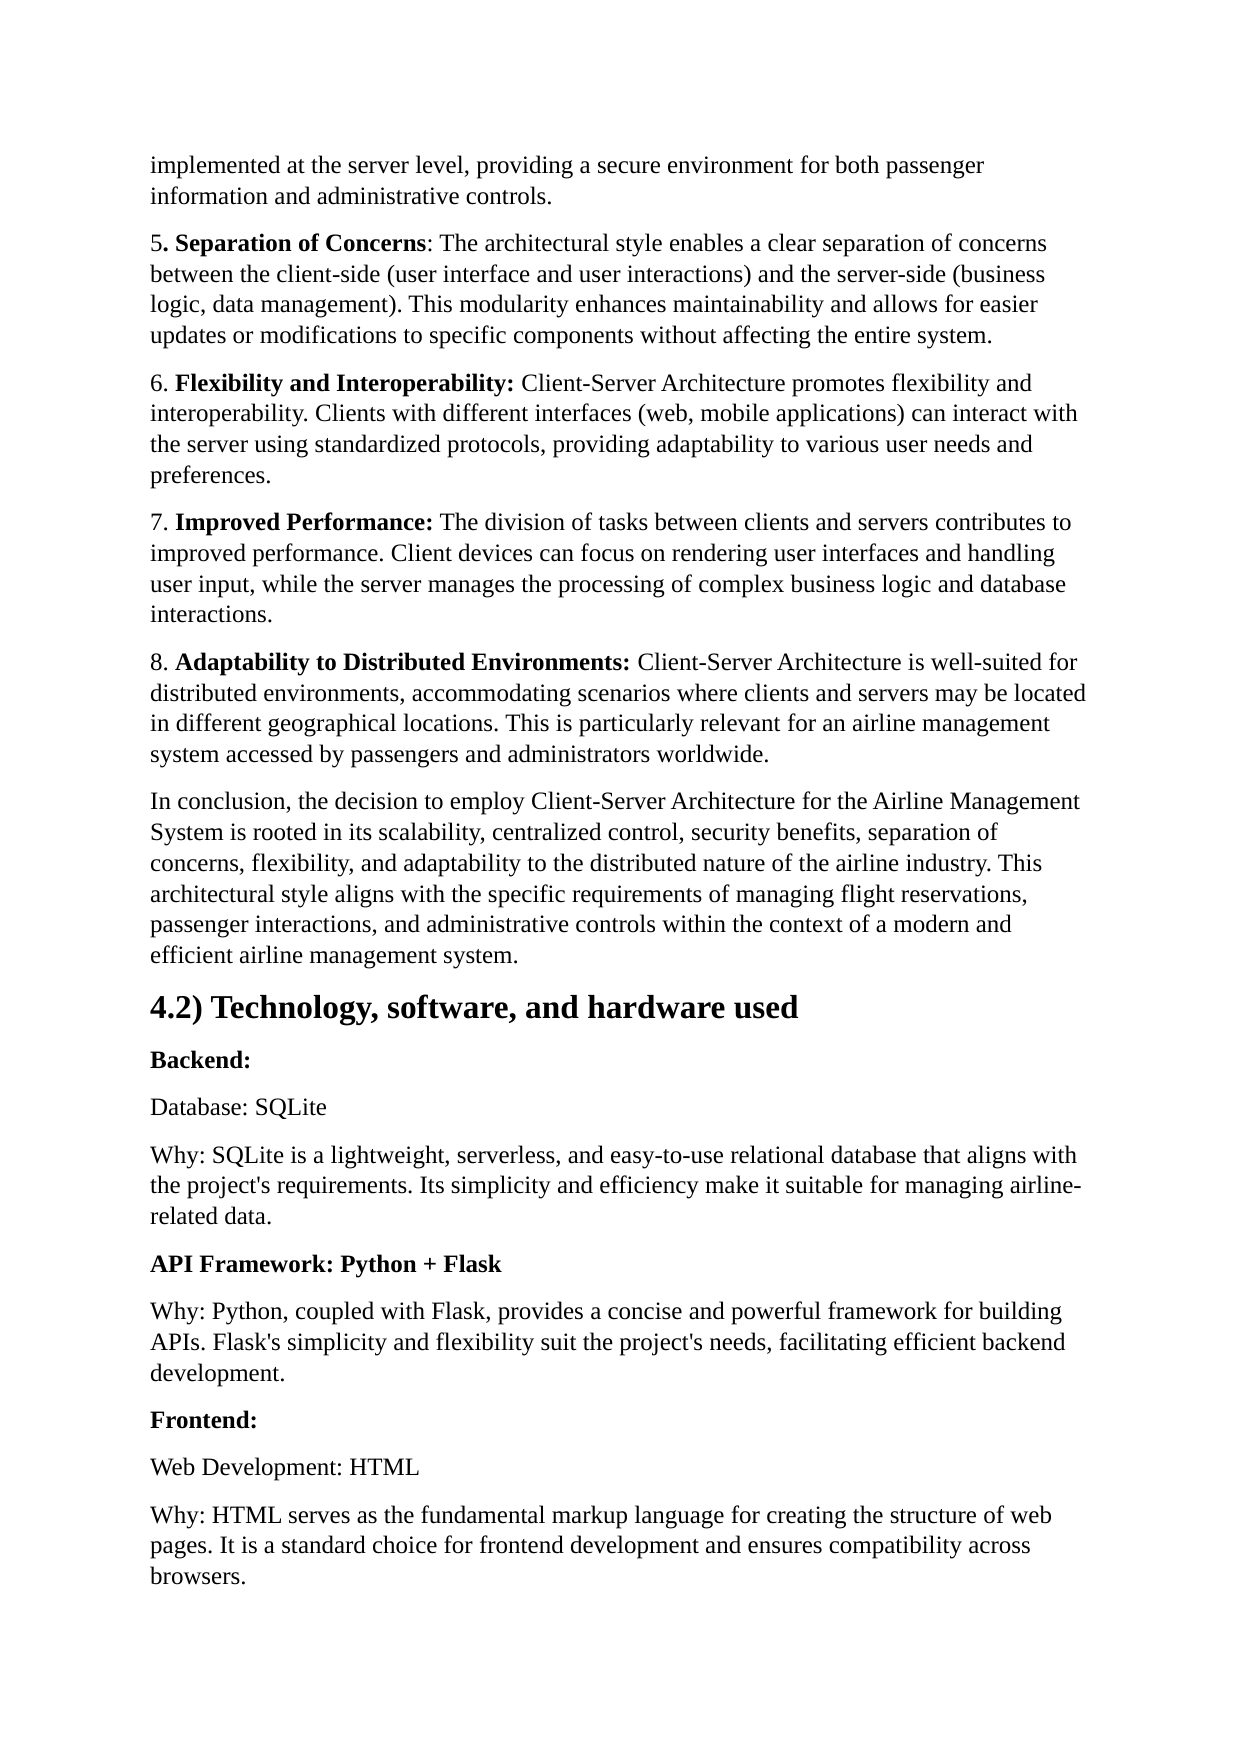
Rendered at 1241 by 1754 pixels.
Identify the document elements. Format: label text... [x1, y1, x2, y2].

text Frontend: [150, 1405, 1090, 1434]
text implemented at the server level, providing a secure environment for both passenger information and administrative controls. [150, 150, 1090, 209]
text 5. Separation of Concerns: The architectural style enables a clear separation of concerns between the client-side (user interface and user interactions) and the server-side (business logic, data management). This modularity enhances maintainability and allows for easier updates or modifications to specific components without affecting the entire system. [150, 228, 1090, 349]
text 6. Flexibility and Interoperability: Client-Server Architecture promotes flexibility and interoperability. Clients with different interfaces (web, mobile applications) can interact with the server using standardized protocols, providing adaptability to various user needs and preferences. [150, 368, 1090, 489]
text 4.2) Technology, software, and hardware used [150, 987, 1090, 1026]
text Database: SQLite [150, 1092, 1090, 1121]
text Web Development: HTML [150, 1452, 1090, 1481]
text API Framework: Python + Flask [150, 1249, 1090, 1277]
text Backend: [150, 1045, 1090, 1074]
text Why: HTML serves as the fundamental markup language for creating the structure of web pages. It is a standard choice for frontend development and ensures compatibility across browsers. [150, 1500, 1090, 1590]
text 8. Adaptability to Distributed Environments: Client-Server Architecture is well-suited for distributed environments, accommodating scenarios where clients and servers may be located in different geographical locations. This is particularly relevant for an airline management system accessed by passengers and administrators worldwide. [150, 647, 1090, 768]
text Why: SQLite is a lightweight, serverless, and easy-to-use relational database that aligns with the project's requirements. Its simplicity and efficiency make it suitable for managing airline-related data. [150, 1140, 1090, 1230]
text In conclusion, the decision to employ Client-Server Architecture for the Airline Management System is rooted in its scalability, centralized control, security benefits, separation of concerns, flexibility, and adaptability to the distributed nature of the airline industry. This architectural style aligns with the specific requirements of managing flight reservations, passenger interactions, and administrative controls within the context of a modern and efficient airline management system. [150, 786, 1090, 969]
text Why: Python, coupled with Flask, provides a concise and powerful framework for building APIs. Flask's simplicity and flexibility suit the project's needs, facilitating efficient backend development. [150, 1296, 1090, 1386]
text 7. Improved Performance: The division of tasks between clients and servers contributes to improved performance. Client devices can focus on rendering user interfaces and handling user input, while the server manages the processing of complex business logic and database interactions. [150, 507, 1090, 628]
